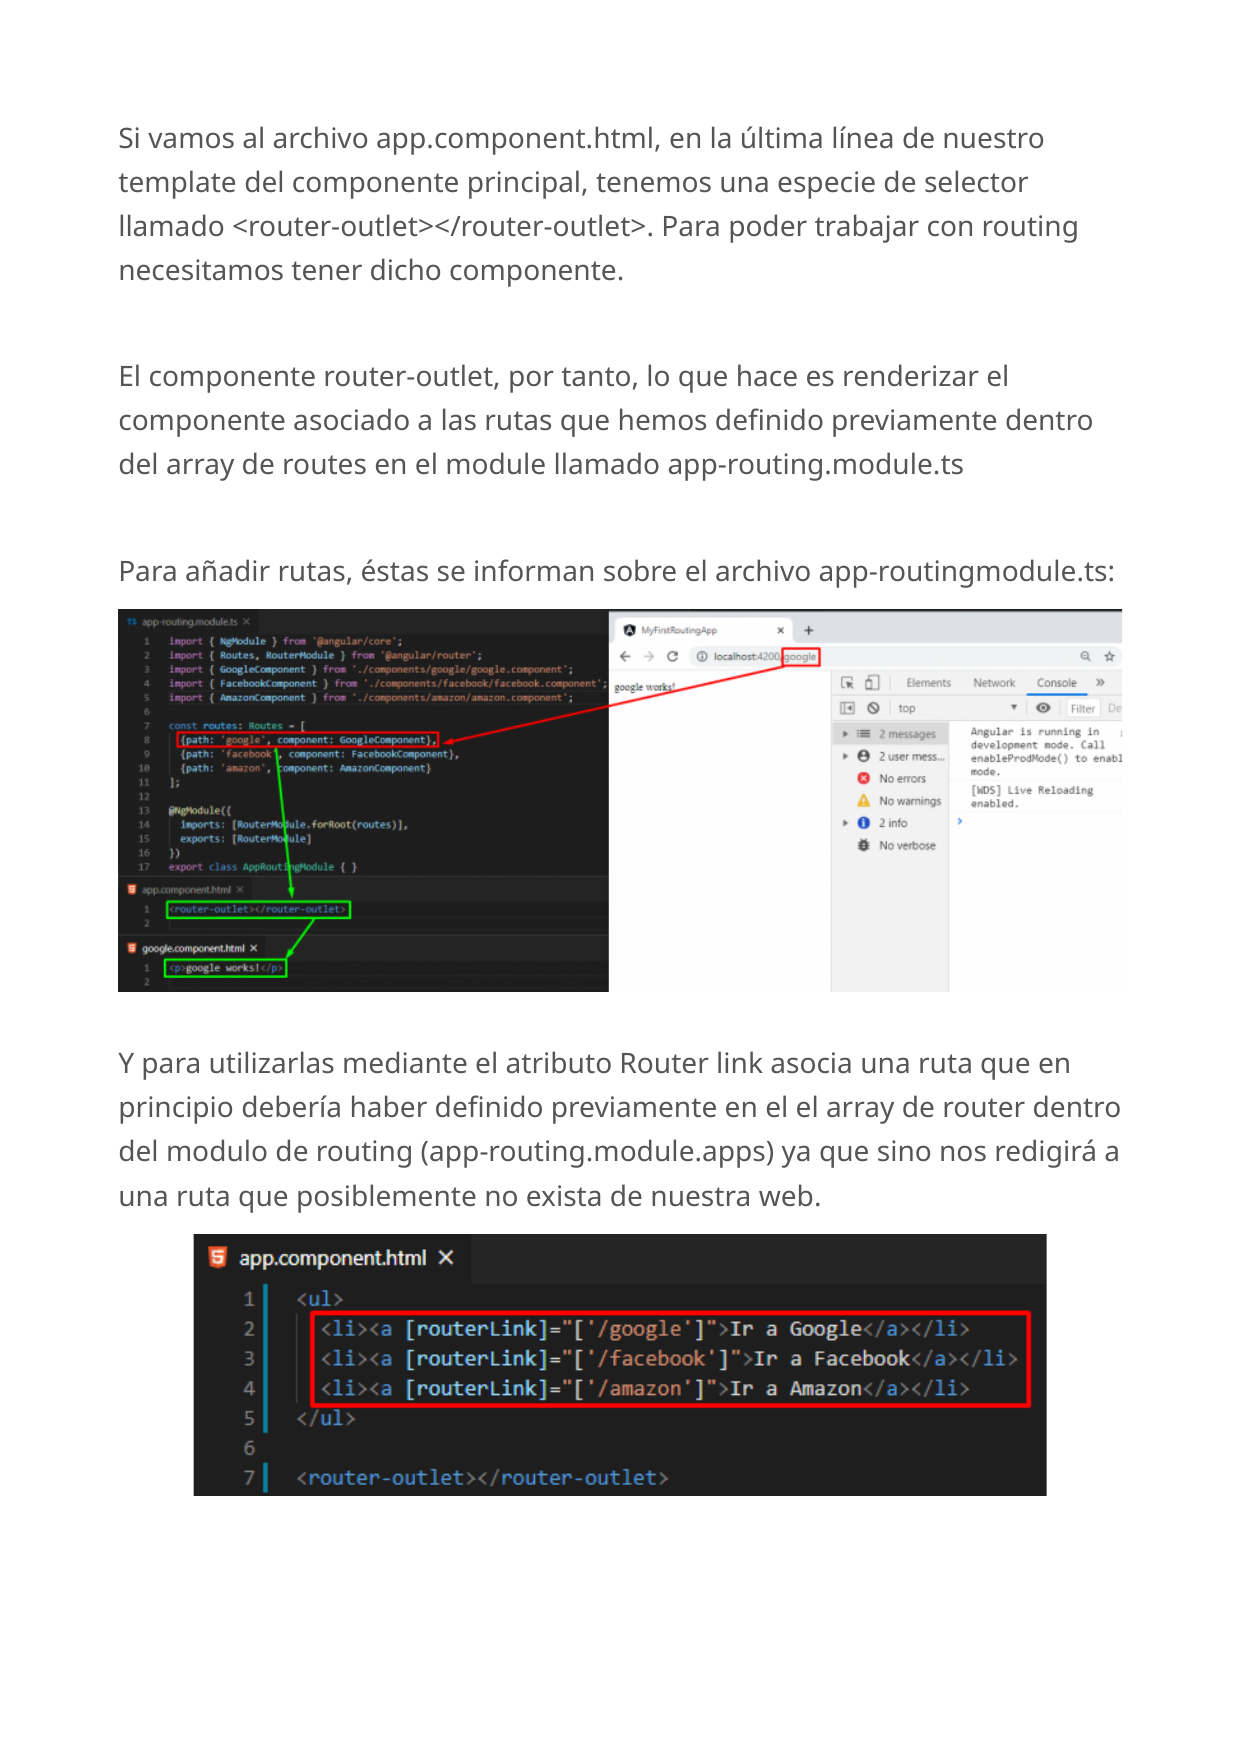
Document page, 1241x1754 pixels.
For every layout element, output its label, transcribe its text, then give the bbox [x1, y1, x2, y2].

picture [118, 609, 1123, 992]
picture [193, 1234, 1047, 1496]
text Si vamos al archivo app.component.html, en la última línea de nuestro template del componente principal, tenemos una especie de selector llamado <router-outlet></router-outlet>. Para poder trabajar con routing necesitamos tener dicho componente. [118, 118, 1122, 289]
text Y para utilizarlas mediante el atributo Router link asocia una ruta que en principio debería haber definido previamente en el el array de router dentro del modulo de routing (app-routing.module.apps) ya que sino nos redigirá a una ruta que posiblemente no exista de nuestra web. [118, 1044, 1122, 1214]
text Para añadir rutas, éstas se informan sobre el archivo app-routingmodule.ts: [118, 551, 1122, 589]
text El componente router-outlet, por tanto, lo que hace es renderizar el componente asociado a las rutas que hemos definido previamente dentro del array de routes en el module llamado app-routing.module.ts [118, 357, 1122, 483]
